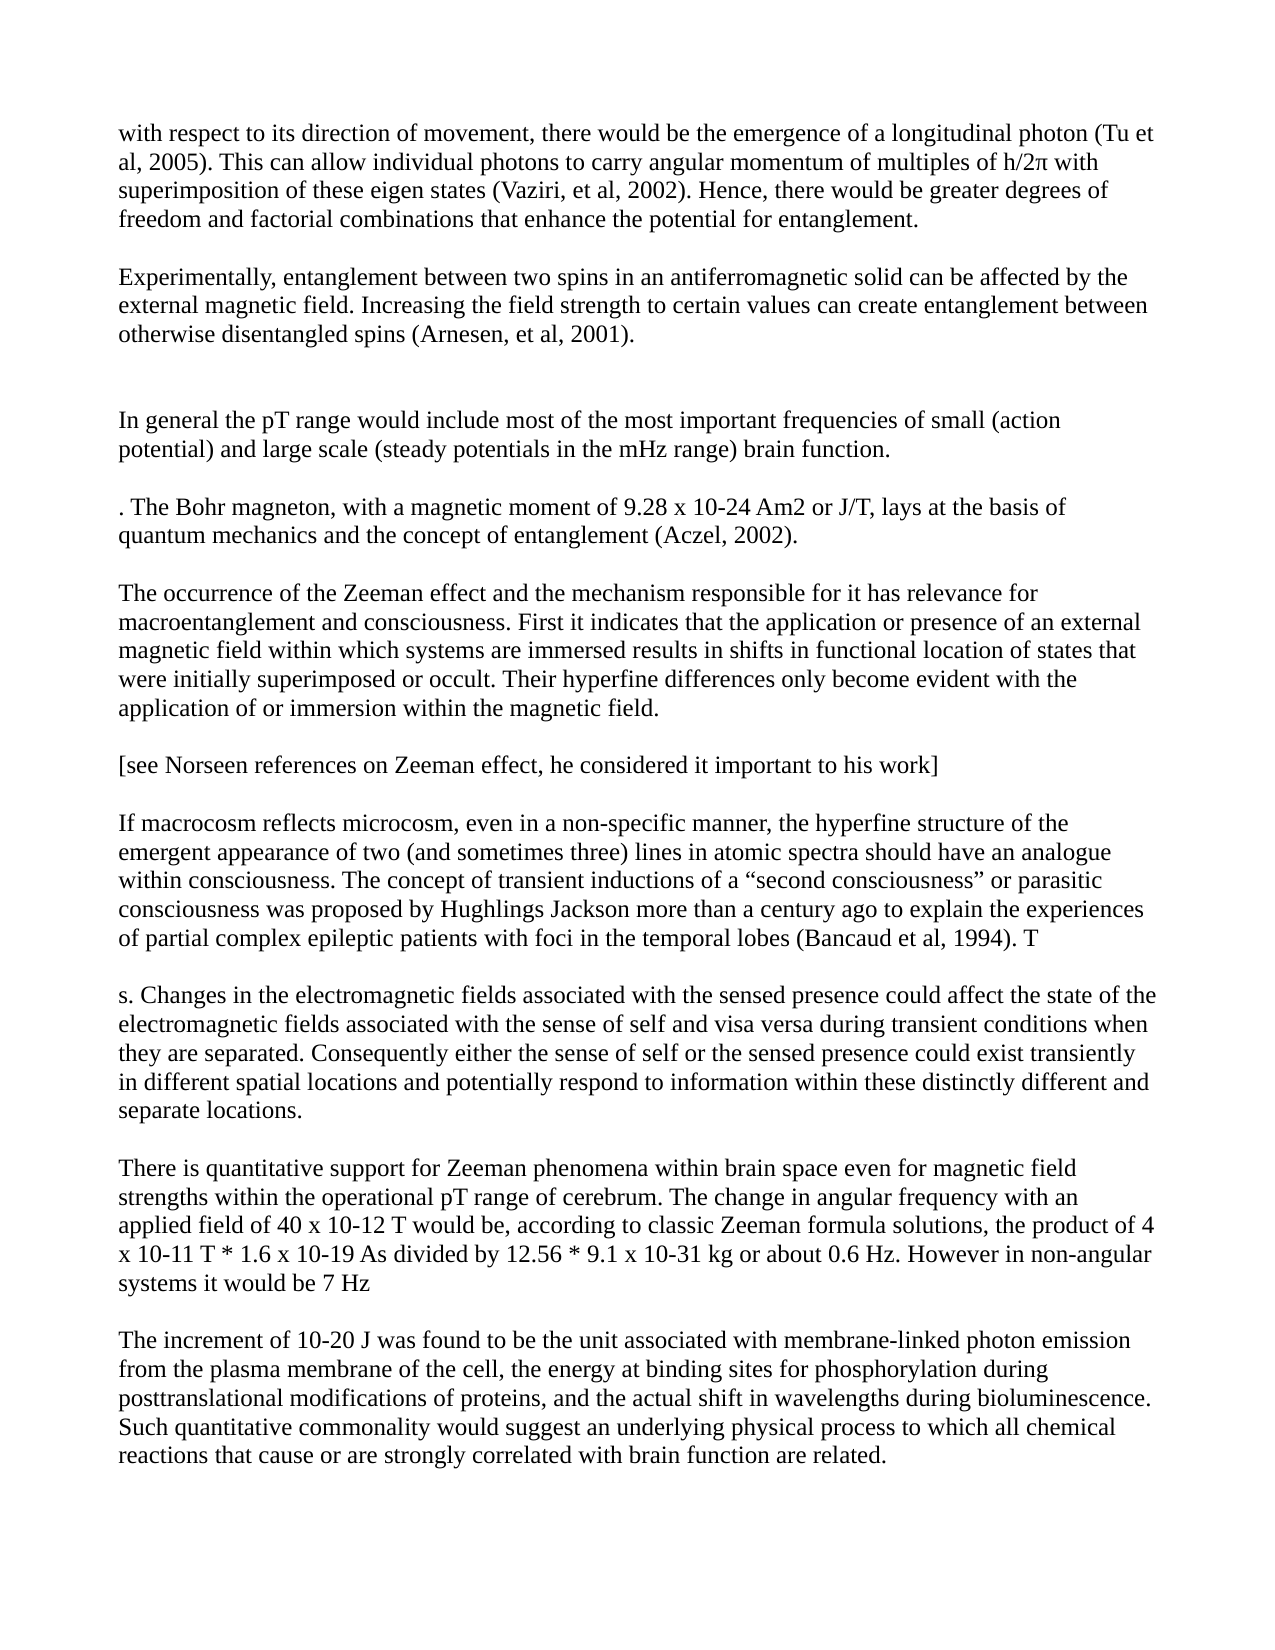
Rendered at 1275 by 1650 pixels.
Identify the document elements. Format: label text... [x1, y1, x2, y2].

text [see Norseen references on Zeeman effect, he considered it important to his work] [118, 751, 1157, 779]
text If macrocosm reflects microcosm, even in a non-specific manner, the hyperfine structure of the emergent appearance of two (and sometimes three) lines in atomic spectra should have an analogue within consciousness. The concept of transient inductions of a “second consciousness” or parasitic consciousness was proposed by Hughlings Jackson more than a century ago to explain the experiences of partial complex epileptic patients with foci in the temporal lobes (Bancaud et al, 1994). T [118, 808, 1157, 952]
text with respect to its direction of movement, there would be the emergence of a longitudinal photon (Tu et al, 2005). This can allow individual photons to carry angular momentum of multiples of h/2π with superimposition of these eigen states (Vaziri, et al, 2002). Hence, there would be greater degrees of freedom and factorial combinations that enhance the potential for entanglement. [118, 118, 1157, 233]
text In general the pT range would include most of the most important frequencies of small (action potential) and large scale (steady potentials in the mHz range) brain function. [118, 406, 1157, 463]
text There is quantitative support for Zeeman phenomena within brain space even for magnetic field strengths within the operational pT range of cerebrum. The change in angular frequency with an applied field of 40 x 10-12 T would be, according to classic Zeeman formula solutions, the product of 4 x 10-11 T * 1.6 x 10-19 As divided by 12.56 * 9.1 x 10-31 kg or about 0.6 Hz. However in non-angular systems it would be 7 Hz [118, 1153, 1157, 1297]
text s. Changes in the electromagnetic fields associated with the sensed presence could affect the state of the electromagnetic fields associated with the sense of self and visa versa during transient conditions when they are separated. Consequently either the sense of self or the sensed presence could exist transiently in different spatial locations and potentially respond to information within these distinctly different and separate locations. [118, 981, 1157, 1124]
text Experimentally, entanglement between two spins in an antiferromagnetic solid can be affected by the external magnetic field. Increasing the field strength to certain values can create entanglement between otherwise disentangled spins (Arnesen, et al, 2001). [118, 262, 1157, 348]
text The occurrence of the Zeeman effect and the mechanism responsible for it has relevance for macroentanglement and consciousness. First it indicates that the application or presence of an external magnetic field within which systems are immersed results in shifts in functional location of states that were initially superimposed or occult. Their hyperfine differences only become evident with the application of or immersion within the magnetic field. [118, 578, 1157, 722]
text . The Bohr magneton, with a magnetic moment of 9.28 x 10-24 Am2 or J/T, lays at the basis of quantum mechanics and the concept of entanglement (Aczel, 2002). [118, 492, 1157, 549]
text The increment of 10-20 J was found to be the unit associated with membrane-linked photon emission from the plasma membrane of the cell, the energy at binding sites for phosphorylation during posttranslational modifications of proteins, and the actual shift in wavelengths during bioluminescence. Such quantitative commonality would suggest an underlying physical process to which all chemical reactions that cause or are strongly correlated with brain function are related. [118, 1326, 1157, 1469]
